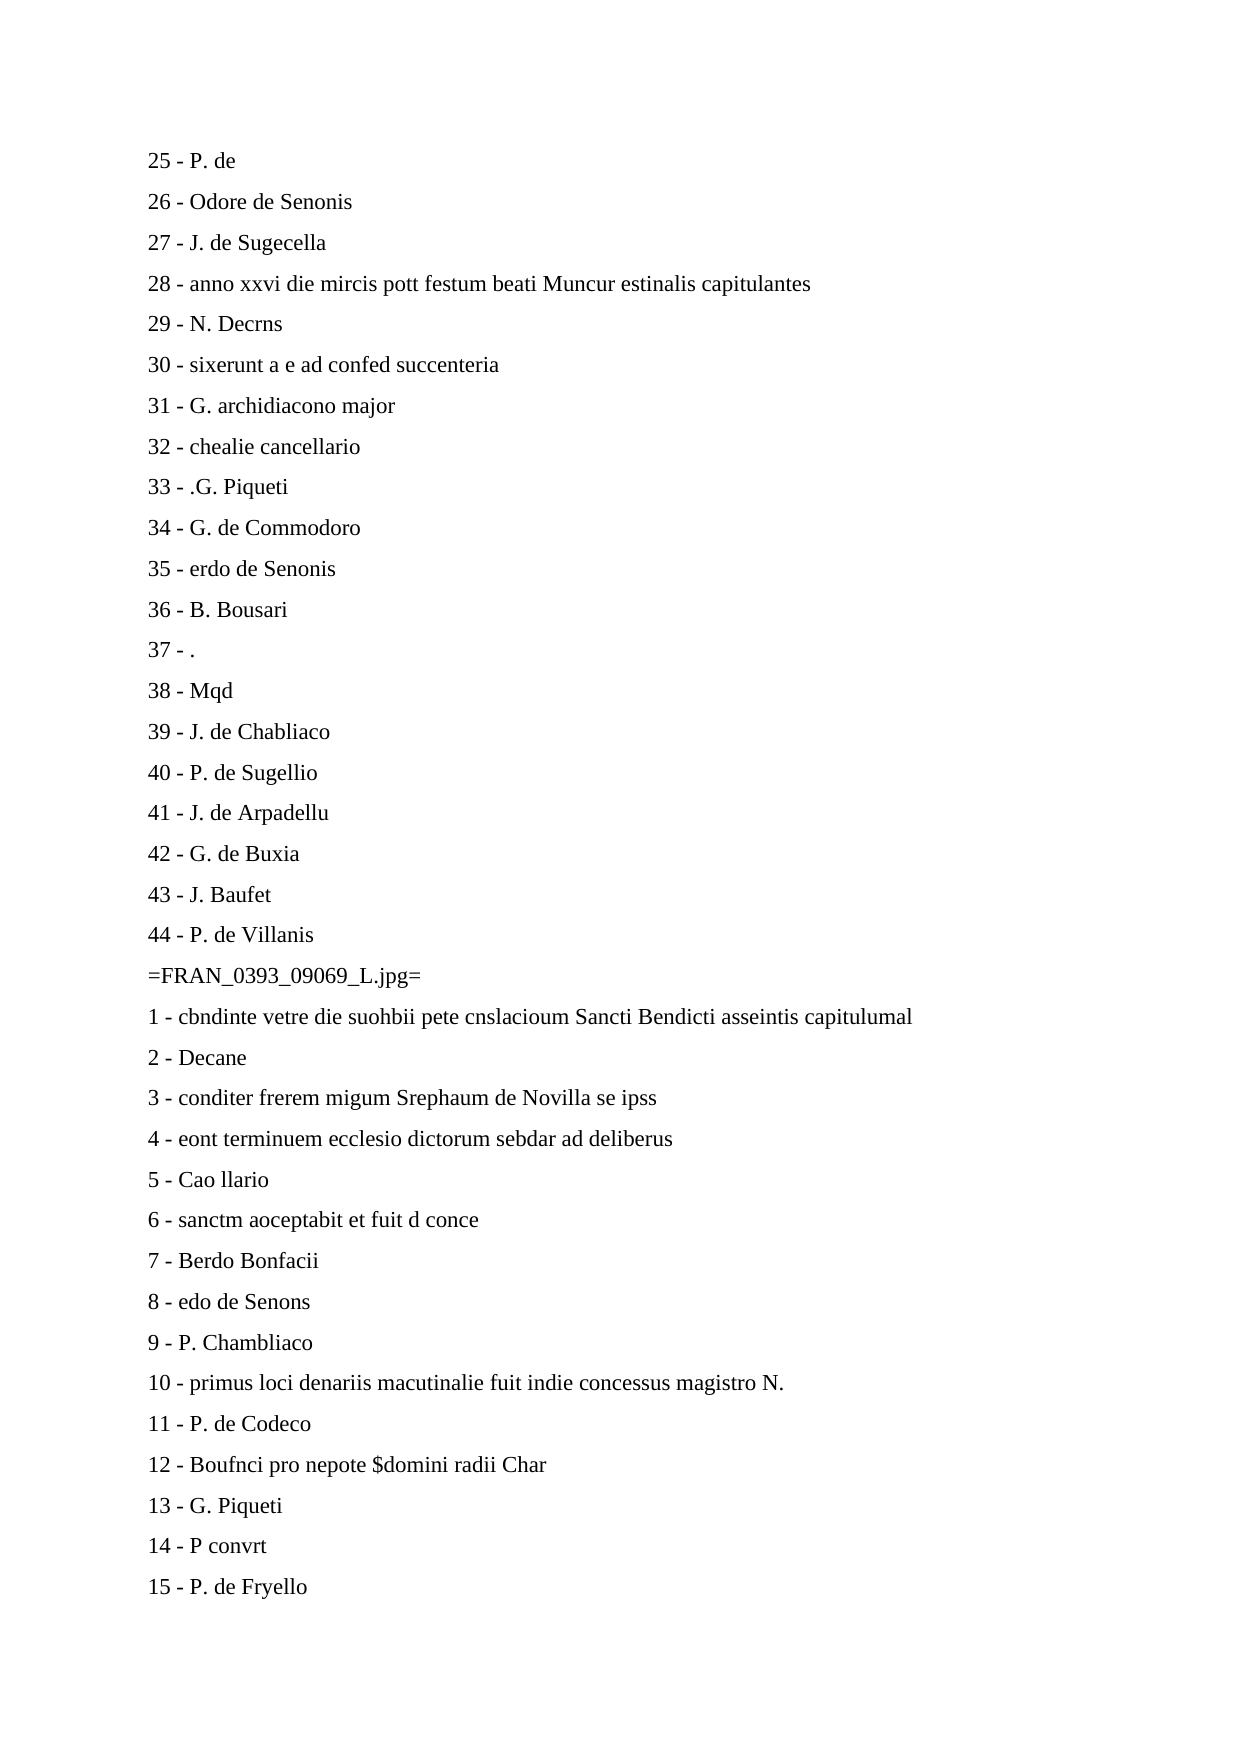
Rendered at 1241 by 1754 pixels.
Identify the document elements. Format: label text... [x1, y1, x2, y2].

text 7 - Berdo Bonfacii [148, 1247, 1093, 1274]
text 12 - Boufnci pro nepote $domini radii Char [148, 1451, 1093, 1477]
text 41 - J. de Arpadellu [148, 799, 1093, 826]
text 35 - erdo de Senonis [148, 555, 1093, 581]
text =FRAN_0393_09069_L.jpg= [148, 962, 1093, 988]
text 37 - . [148, 636, 1093, 663]
text 11 - P. de Codeco [148, 1410, 1093, 1437]
text 4 - eont terminuem ecclesio dictorum sebdar ad deliberus [148, 1125, 1093, 1151]
text 28 - anno xxvi die mircis pott festum beati Muncur estinalis capitulantes [148, 270, 1093, 296]
text 6 - sanctm aoceptabit et fuit d conce [148, 1207, 1093, 1233]
text 34 - G. de Commodoro [148, 514, 1093, 541]
text 29 - N. Decrns [148, 311, 1093, 337]
text 14 - P convrt [148, 1532, 1093, 1559]
text 36 - B. Bousari [148, 596, 1093, 622]
text 8 - edo de Senons [148, 1288, 1093, 1314]
text 42 - G. de Buxia [148, 840, 1093, 866]
text 39 - J. de Chabliaco [148, 718, 1093, 744]
text 1 - cbndinte vetre die suohbii pete cnslacioum Sancti Bendicti asseintis capitulumal [148, 1003, 1093, 1029]
text 33 - .G. Piqueti [148, 473, 1093, 500]
text 31 - G. archidiacono major [148, 392, 1093, 418]
text 9 - P. Chambliaco [148, 1329, 1093, 1355]
text 25 - P. de [148, 148, 1093, 174]
text 26 - Odore de Senonis [148, 188, 1093, 215]
text 30 - sixerunt a e ad confed succenteria [148, 351, 1093, 378]
text 15 - P. de Fryello [148, 1573, 1093, 1599]
text 13 - G. Piqueti [148, 1492, 1093, 1518]
text 2 - Decane [148, 1044, 1093, 1070]
text 32 - chealie cancellario [148, 433, 1093, 459]
text 38 - Mqd [148, 677, 1093, 703]
text 27 - J. de Sugecella [148, 229, 1093, 255]
text 3 - conditer frerem migum Srephaum de Novilla se ipss [148, 1084, 1093, 1111]
text 40 - P. de Sugellio [148, 758, 1093, 785]
text 44 - P. de Villanis [148, 921, 1093, 948]
text 10 - primus loci denariis macutinalie fuit indie concessus magistro N. [148, 1369, 1093, 1396]
text 5 - Cao llario [148, 1166, 1093, 1192]
text 43 - J. Baufet [148, 881, 1093, 907]
